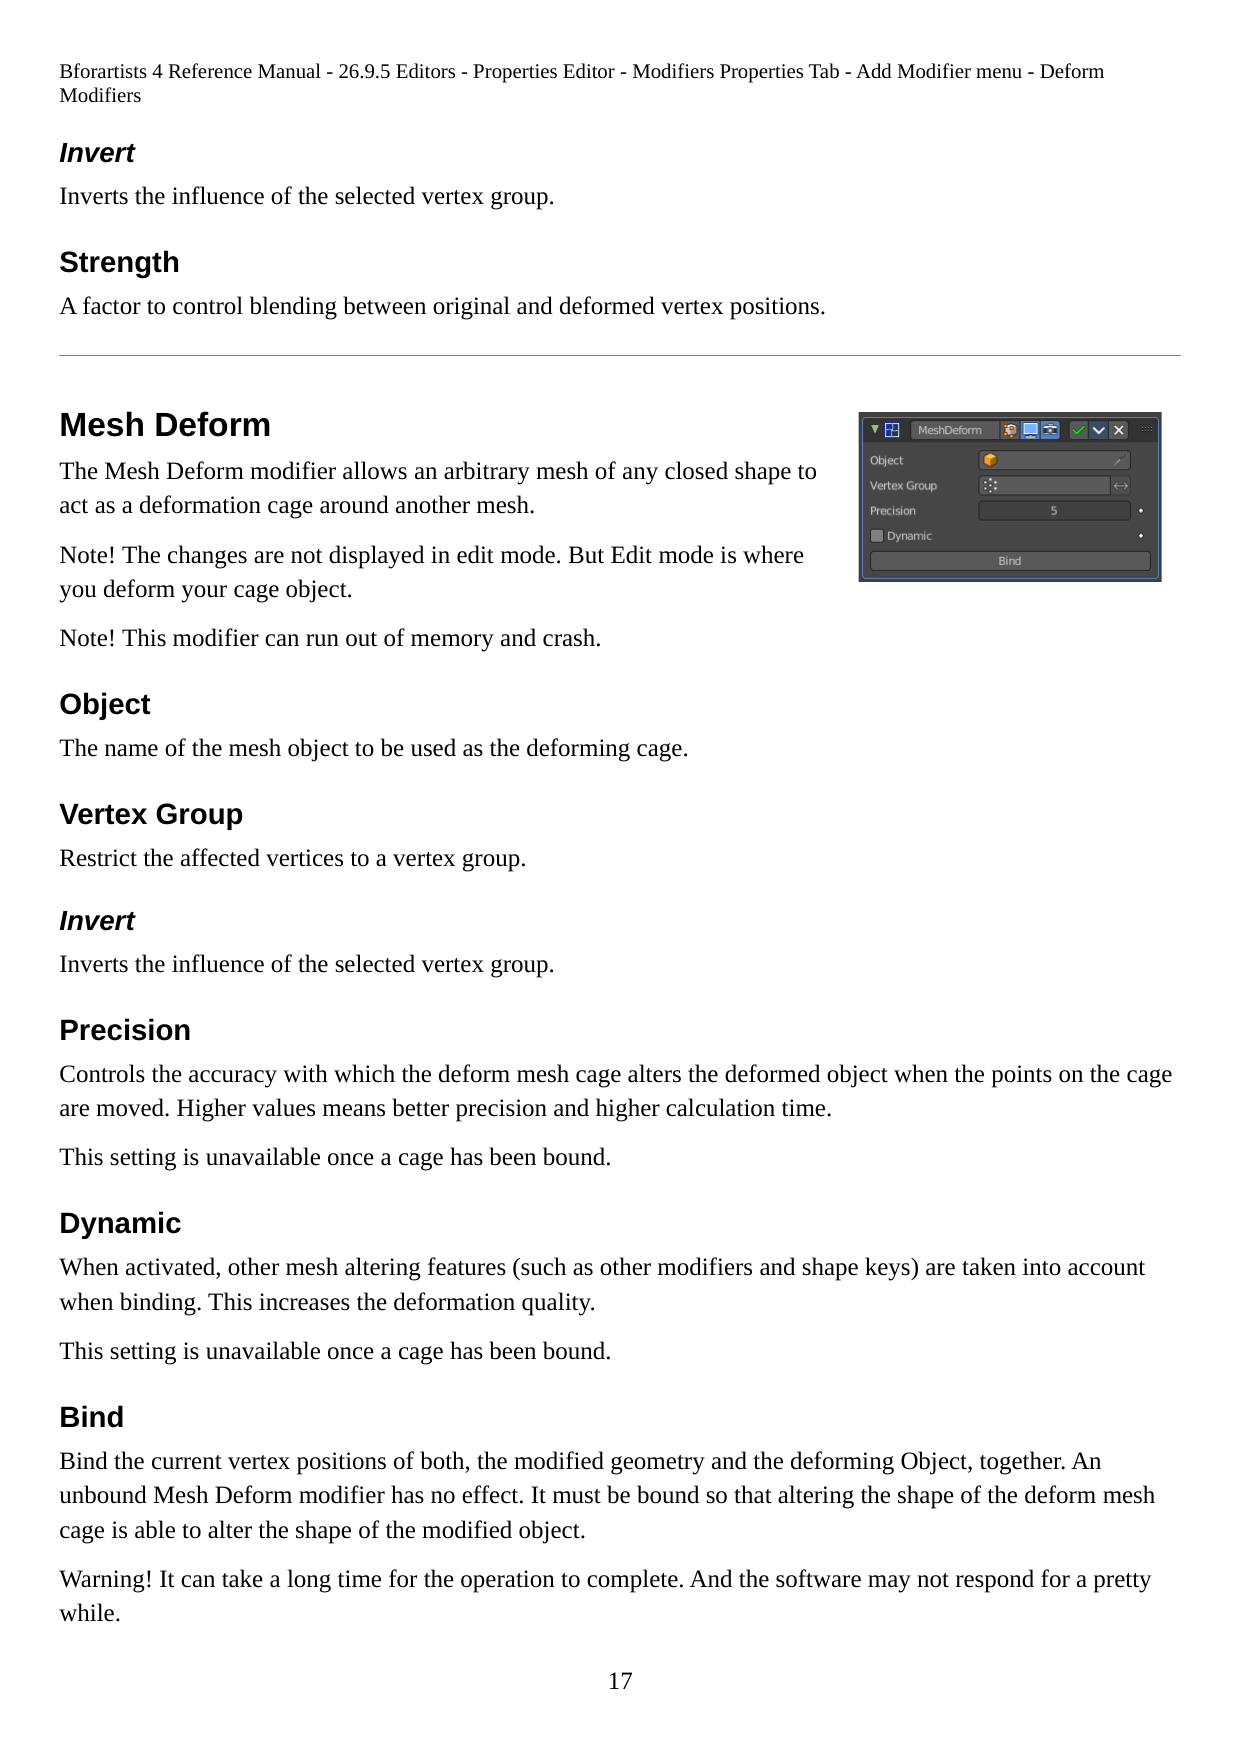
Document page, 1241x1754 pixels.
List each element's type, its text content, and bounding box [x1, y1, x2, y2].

subtitle Invert [59, 904, 1181, 936]
text When activated, other mesh altering features (such as other modifiers and shape keys) are taken into account when binding. This increases the deformation quality. [59, 1252, 1181, 1316]
text Inverts the influence of the selected vertex group. [59, 181, 1181, 210]
text This setting is unavailable once a cage has been bound. [59, 1142, 1181, 1171]
subtitle Bind [59, 1399, 1181, 1433]
text The name of the mesh object to be used as the deforming cage. [59, 733, 1181, 762]
text Bind the current vertex positions of both, the modified geometry and the deforming Object, together. An unbound Mesh Deform modifier has no effect. It must be bound so that altering the shape of the deform mesh cage is able to alter the shape of the modified object. [59, 1446, 1181, 1543]
subtitle Precision [59, 1013, 1181, 1046]
subtitle Strength [59, 245, 1181, 278]
text Warning! It can take a long time for the operation to complete. And the software may not respond for a pretty while. [59, 1564, 1181, 1627]
text Note! The changes are not displayed in edit mode. But Edit mode is where you deform your cage object. [59, 540, 1181, 603]
subtitle Object [59, 687, 1181, 721]
text A factor to control blending between original and deformed vertex positions. [59, 291, 1181, 320]
picture [858, 412, 1162, 582]
subtitle Vertex Group [59, 797, 1181, 831]
text Inverts the influence of the selected vertex group. [59, 949, 1181, 978]
subtitle Dynamic [59, 1206, 1181, 1240]
text Restrict the affected vertices to a vertex group. [59, 843, 1181, 872]
subtitle Invert [59, 137, 1181, 168]
subtitle Mesh Deform [59, 405, 1181, 444]
text This setting is unavailable once a cage has been bound. [59, 1336, 1181, 1364]
text Note! This modifier can run out of memory and crash. [59, 623, 1181, 652]
text The Mesh Deform modifier allows an arbitrary mesh of any closed shape to act as a deformation cage around another mesh. [59, 456, 858, 519]
text Controls the accuracy with which the deform mesh cage alters the deformed object when the points on the cage are moved. Higher values means better precision and higher calculation time. [59, 1059, 1181, 1122]
